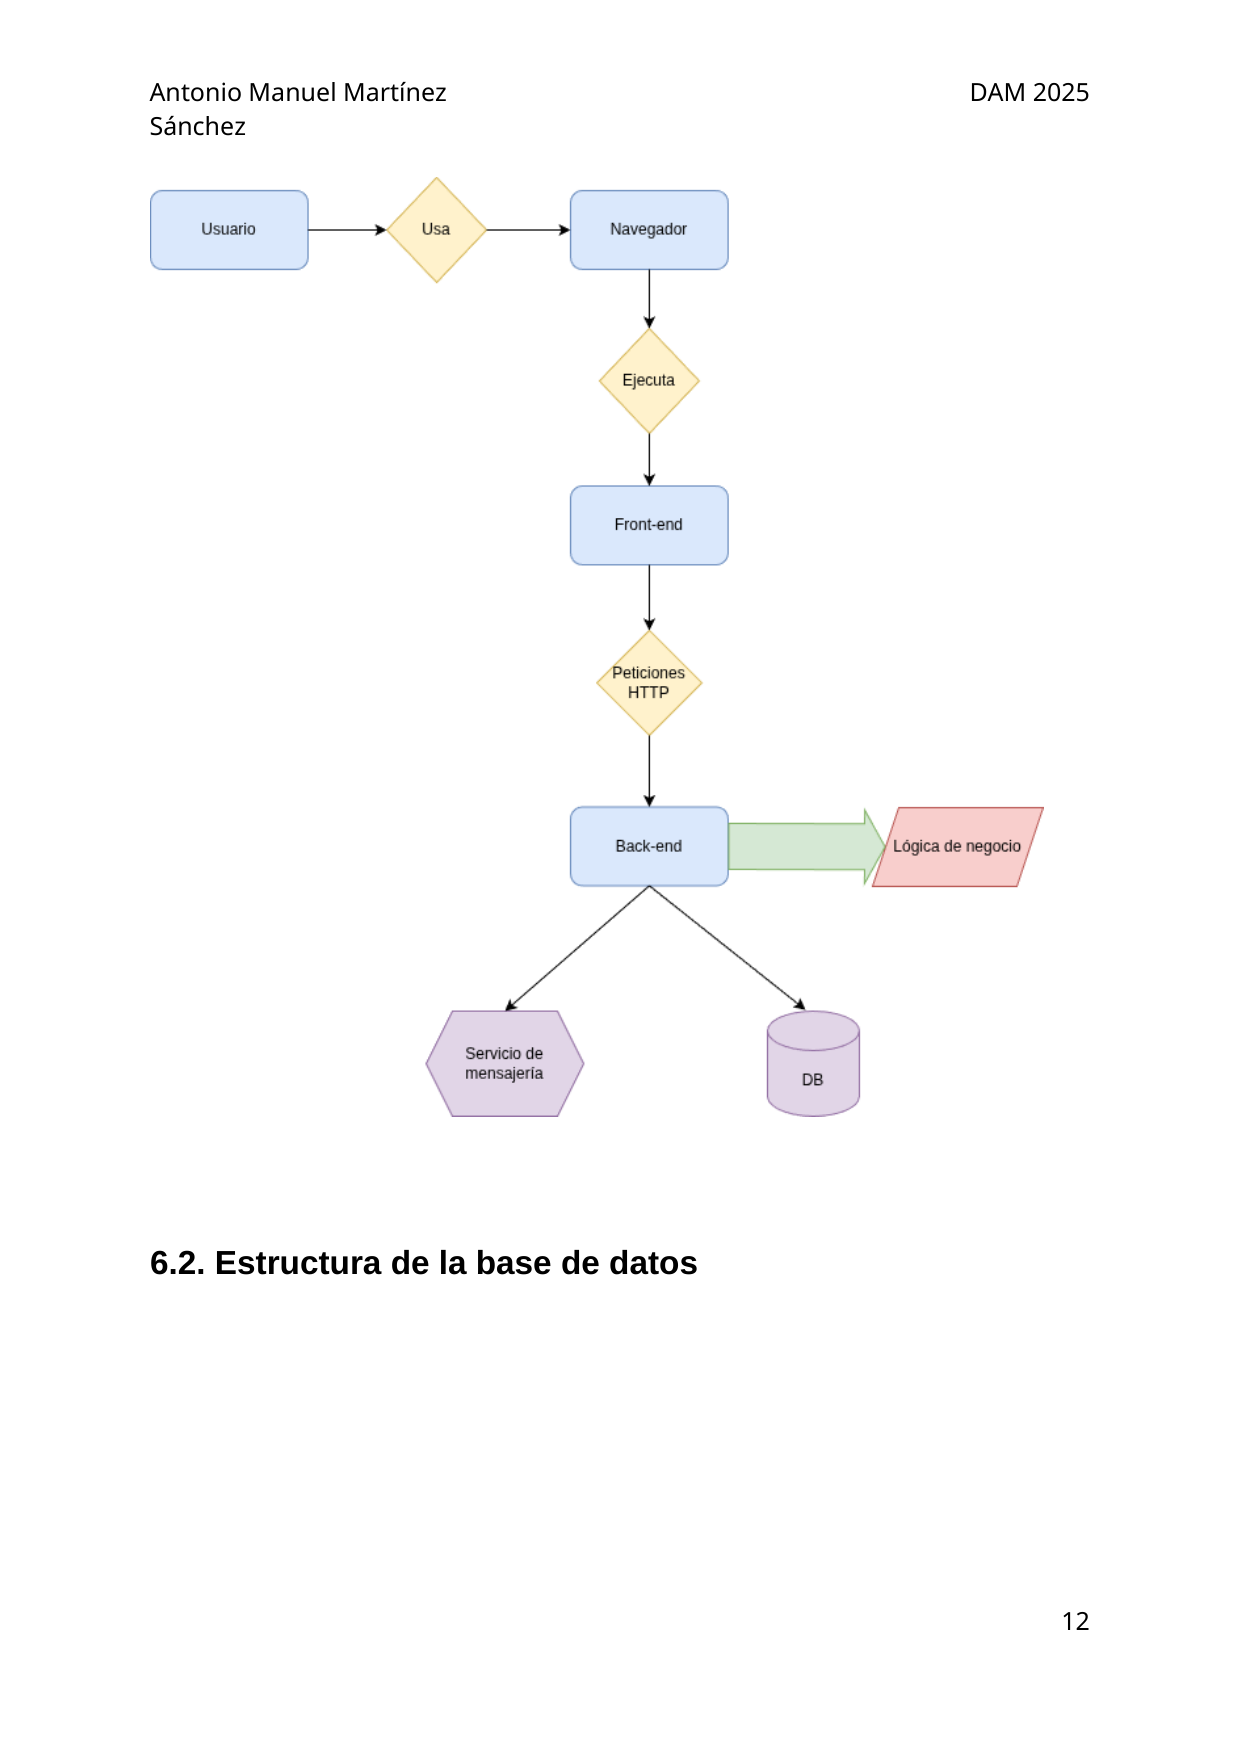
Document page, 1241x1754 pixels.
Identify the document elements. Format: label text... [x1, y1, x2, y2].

text 6.2. Estructura de la base de datos [150, 1243, 1090, 1282]
picture [150, 177, 1044, 1117]
